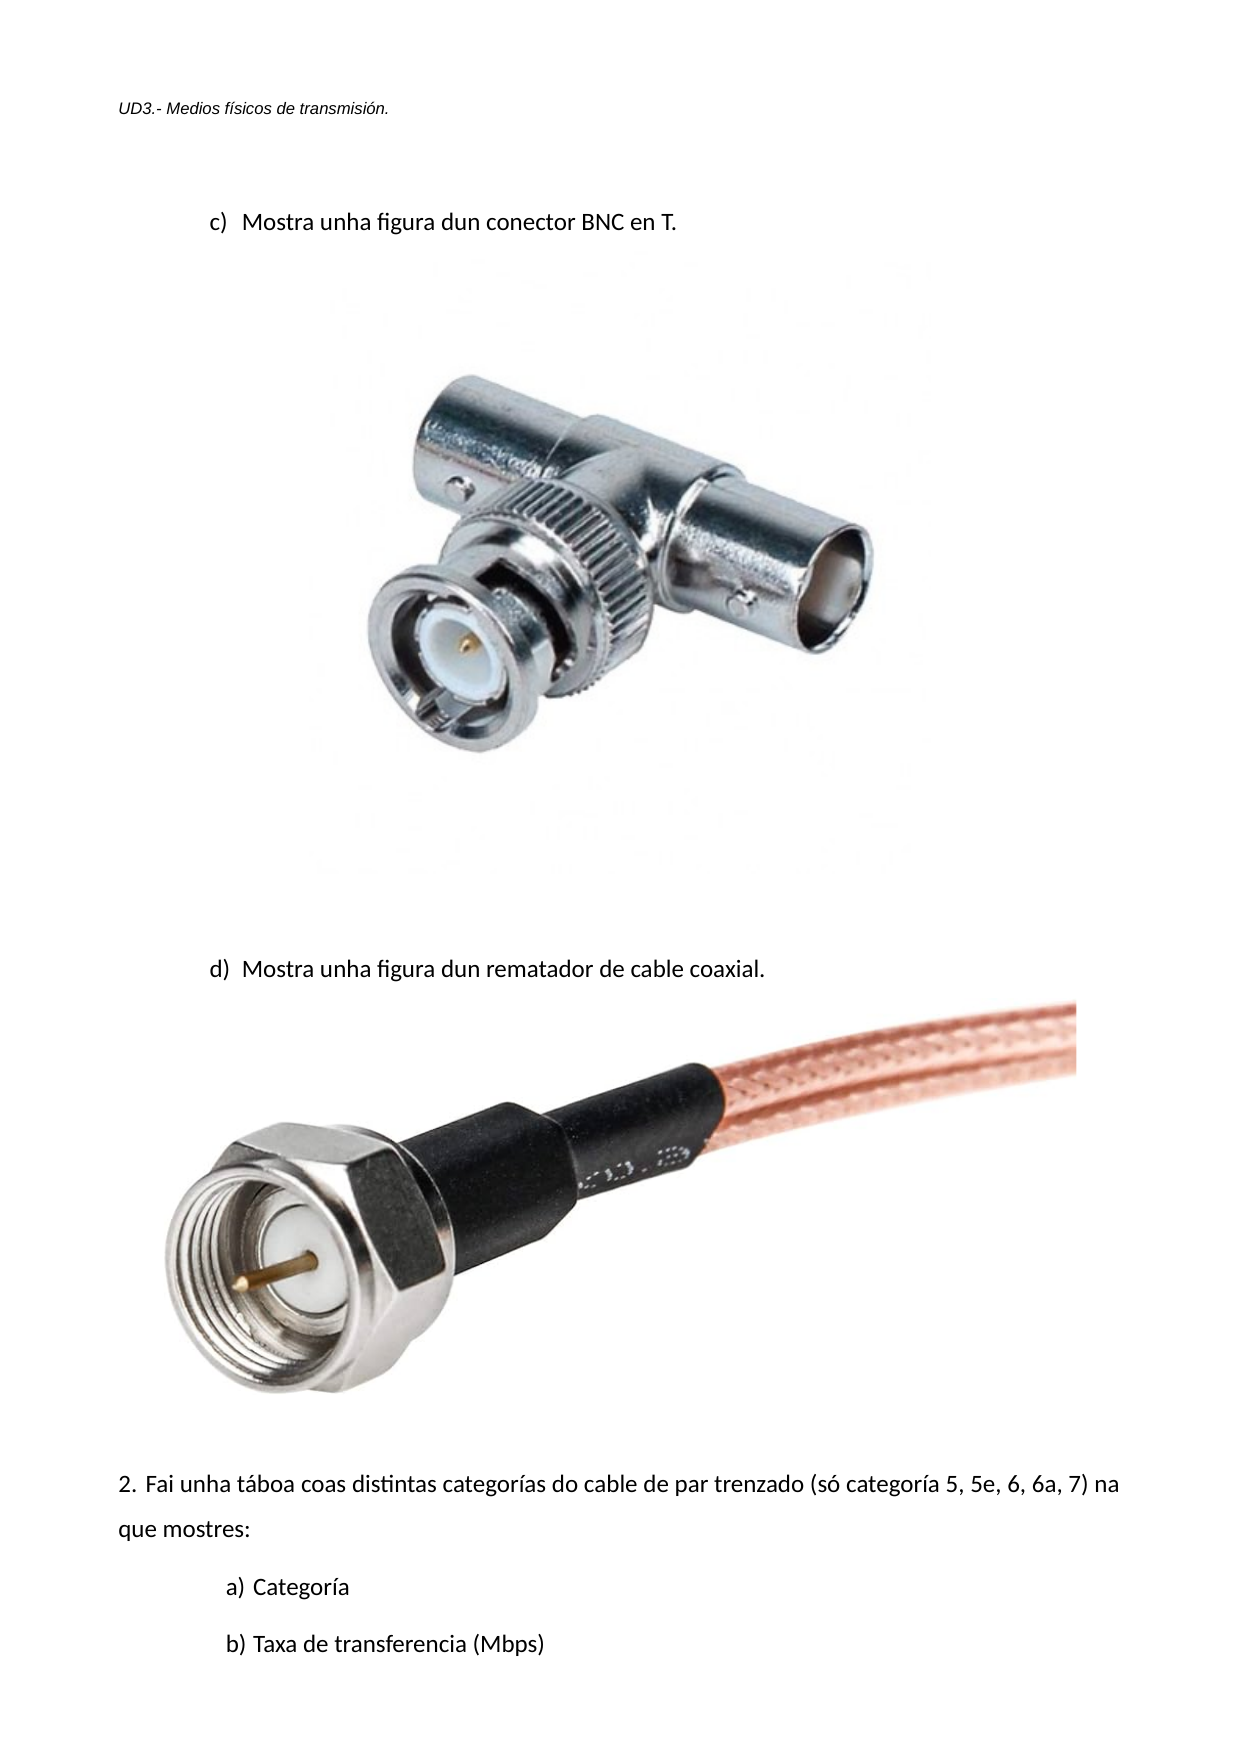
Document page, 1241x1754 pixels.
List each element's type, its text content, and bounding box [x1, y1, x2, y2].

picture [309, 251, 932, 874]
list Fai unha táboa coas distintas categorías do cable de par trenzado (só categoría 5, 5e, 6, 6a, 7) na que mostres: [118, 1468, 1122, 1544]
list Categoría [226, 1571, 1122, 1601]
list Mostra unha figura dun conector BNC en T. [209, 206, 1122, 236]
list Mostra unha figura dun rematador de cable coaxial. [209, 953, 1122, 984]
list Taxa de transferencia (Mbps) [226, 1628, 1122, 1659]
picture [163, 998, 1077, 1395]
